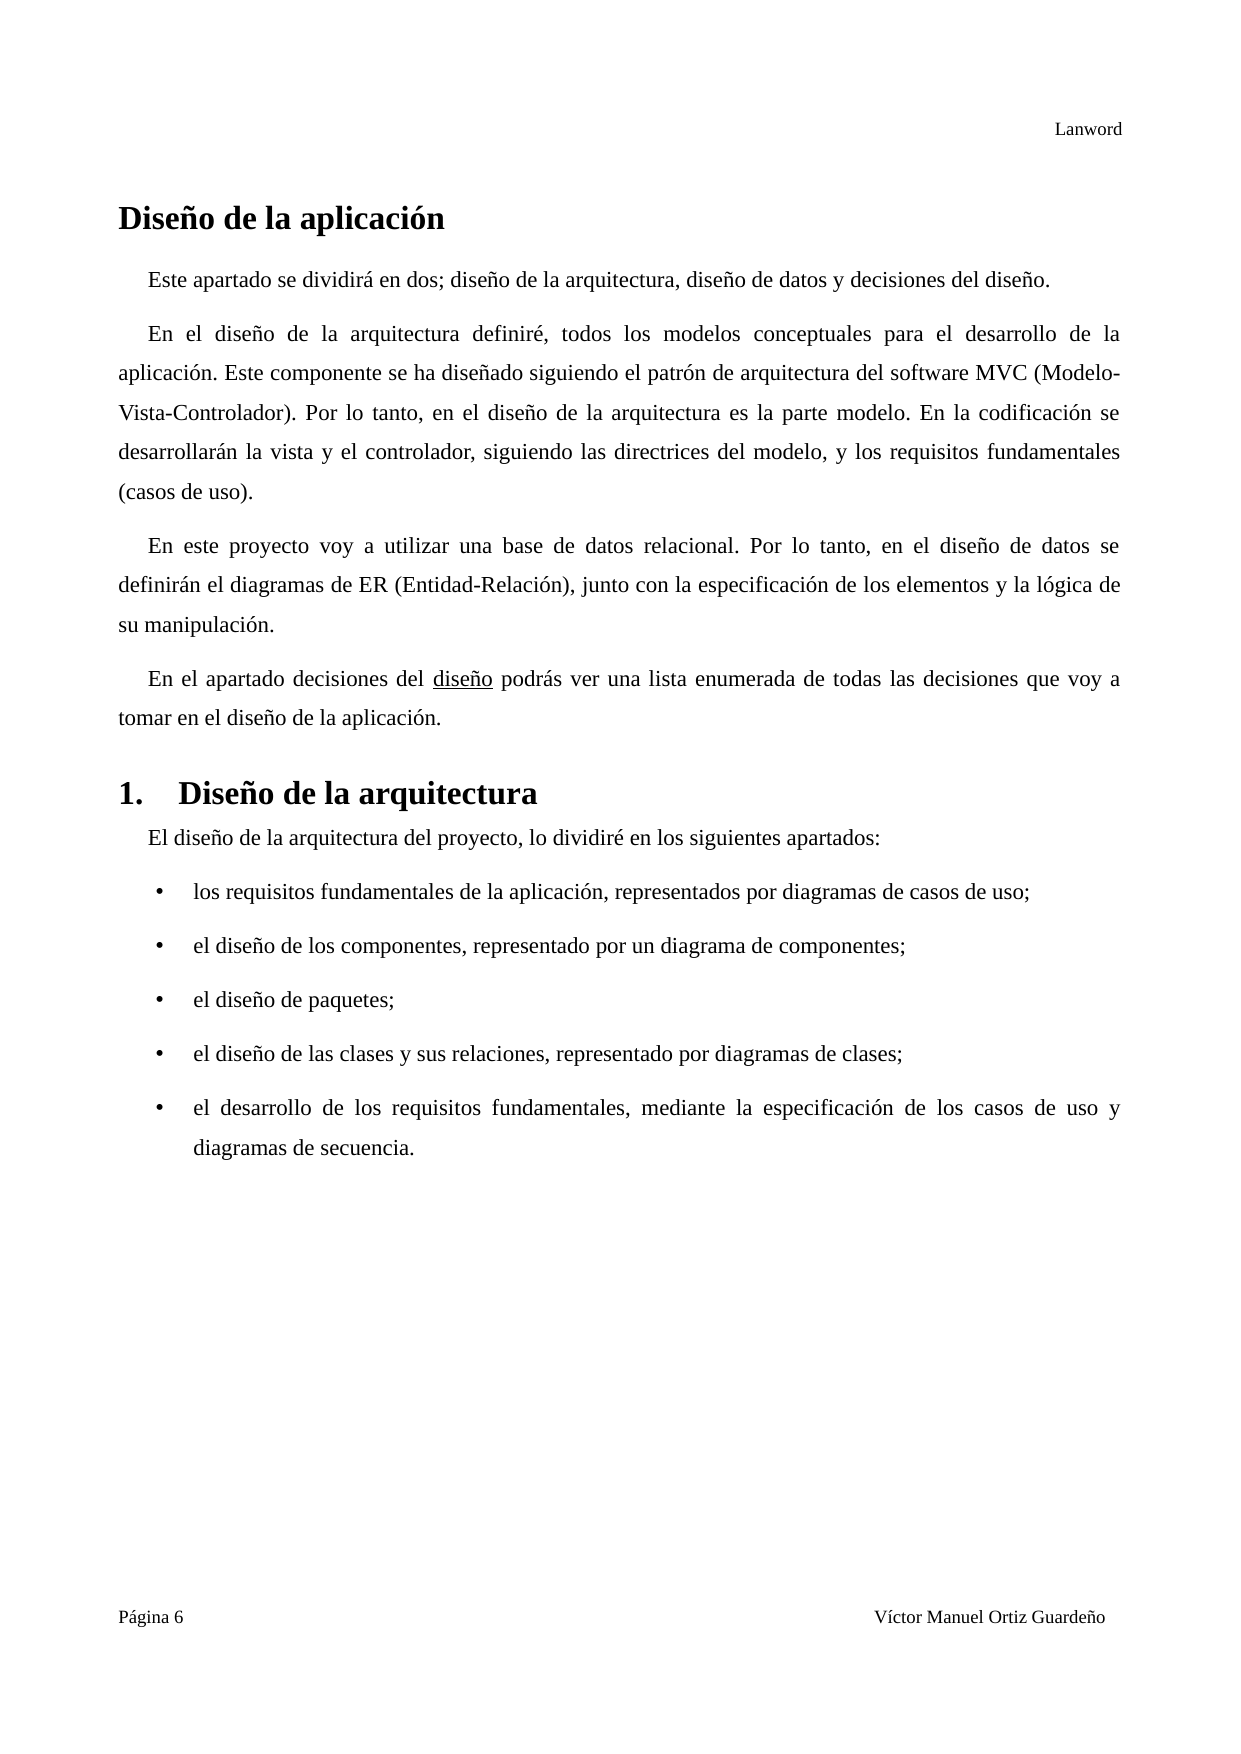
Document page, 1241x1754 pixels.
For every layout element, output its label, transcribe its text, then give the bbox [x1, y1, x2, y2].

text En este proyecto voy a utilizar una base de datos relacional. Por lo tanto, en el diseño de datos se definirán el diagramas de ER (Entidad-Relación), junto con la especificación de los elementos y la lógica de su manipulación. [118, 532, 1122, 637]
list el diseño de los componentes, representado por un diagrama de componentes; [156, 932, 1122, 958]
list el diseño de las clases y sus relaciones, representado por diagramas de clases; [156, 1040, 1122, 1066]
text En el apartado decisiones del diseño podrás ver una lista enumerada de todas las decisiones que voy a tomar en el diseño de la aplicación. [118, 665, 1122, 731]
text El diseño de la arquitectura del proyecto, lo dividiré en los siguientes apartados: [118, 824, 1122, 850]
subtitle Diseño de la arquitectura [118, 773, 1122, 811]
list el desarrollo de los requisitos fundamentales, mediante la especificación de los casos de uso y diagramas de secuencia. [156, 1094, 1122, 1160]
text En el diseño de la arquitectura definiré, todos los modelos conceptuales para el desarrollo de la aplicación. Este componente se ha diseñado siguiendo el patrón de arquitectura del software MVC (Modelo-Vista-Controlador). Por lo tanto, en el diseño de la arquitectura es la parte modelo. En la codificación se desarrollarán la vista y el controlador, siguiendo las directrices del modelo, y los requisitos fundamentales (casos de uso). [118, 320, 1122, 504]
list los requisitos fundamentales de la aplicación, representados por diagramas de casos de uso; [156, 878, 1122, 904]
list el diseño de paquetes; [156, 986, 1122, 1012]
text Este apartado se dividirá en dos; diseño de la arquitectura, diseño de datos y decisiones del diseño. [118, 266, 1122, 292]
subtitle Diseño de la aplicación [118, 198, 1122, 236]
